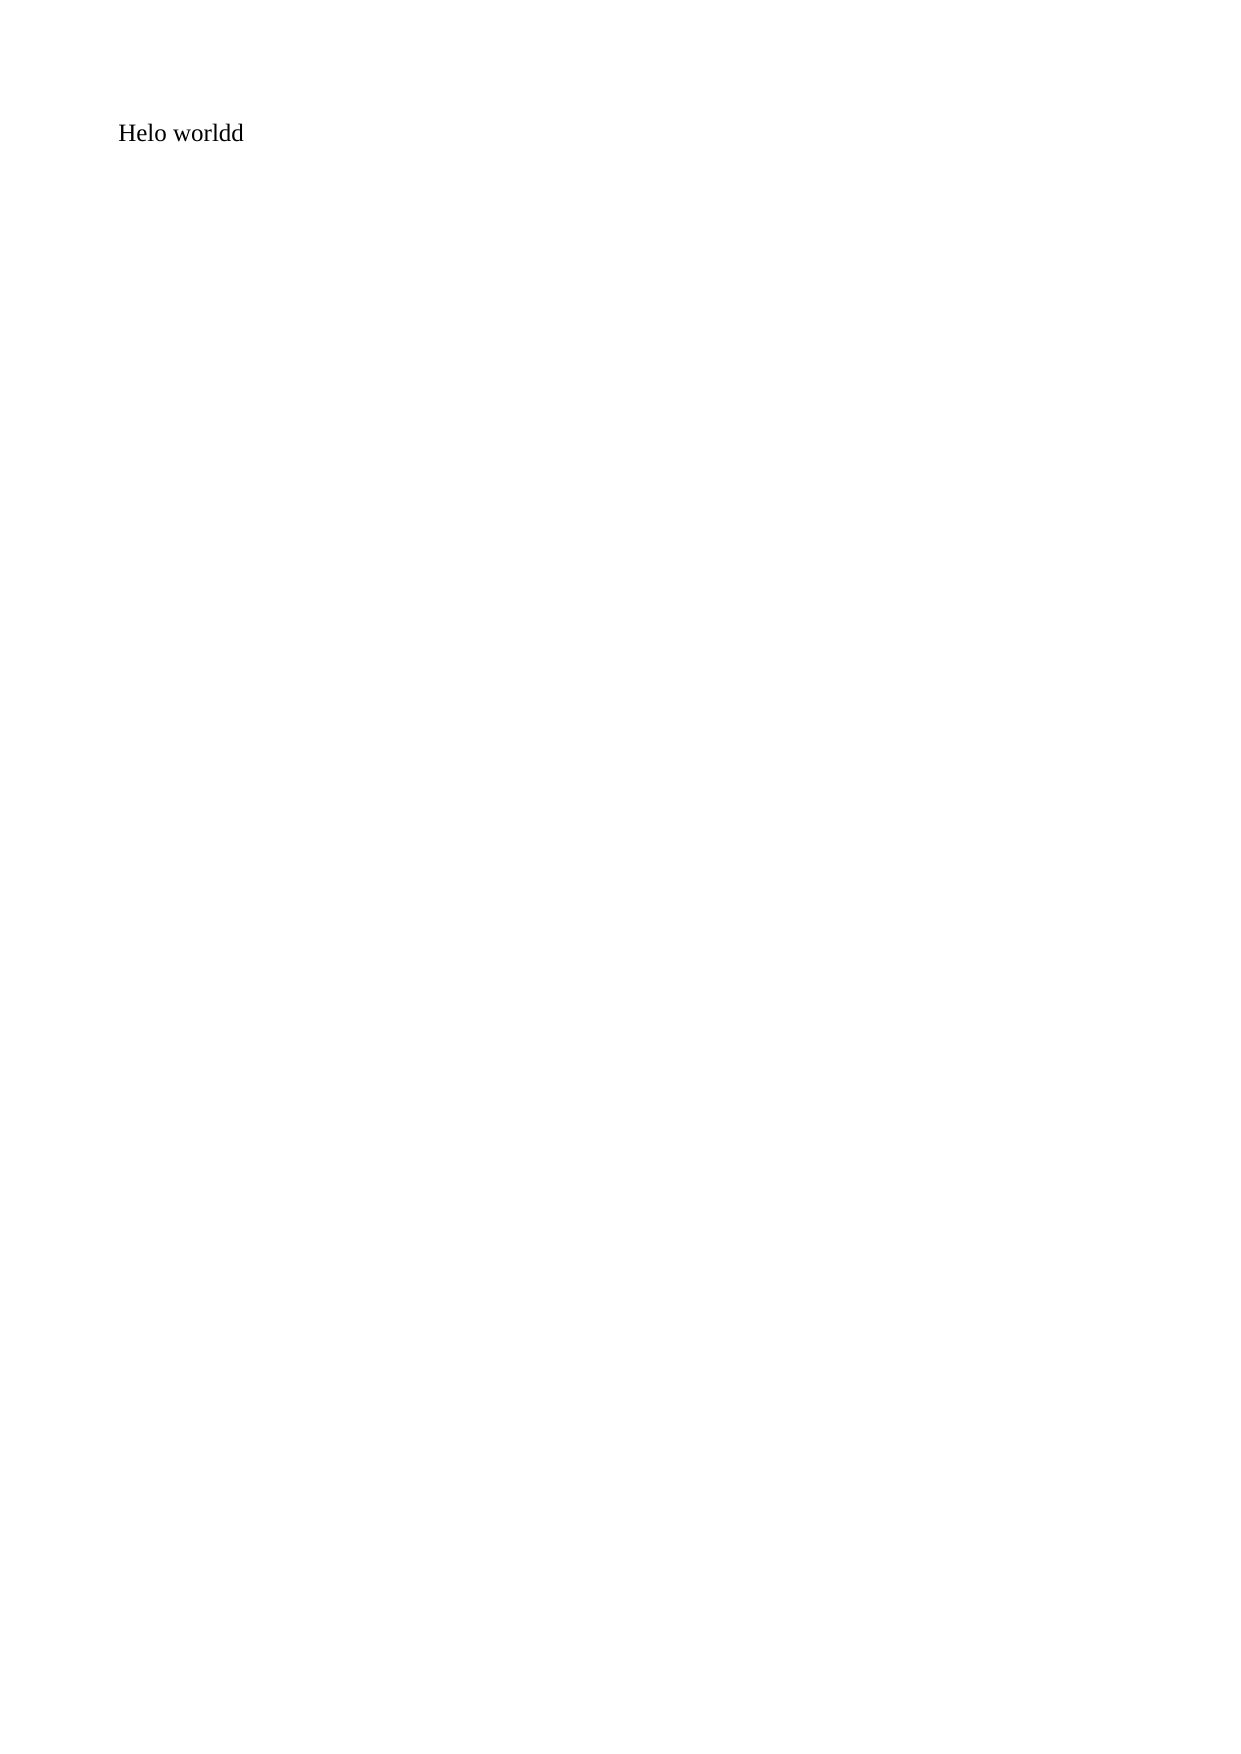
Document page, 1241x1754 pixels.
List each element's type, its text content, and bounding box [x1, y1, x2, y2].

text Helo worldd [118, 118, 1122, 147]
